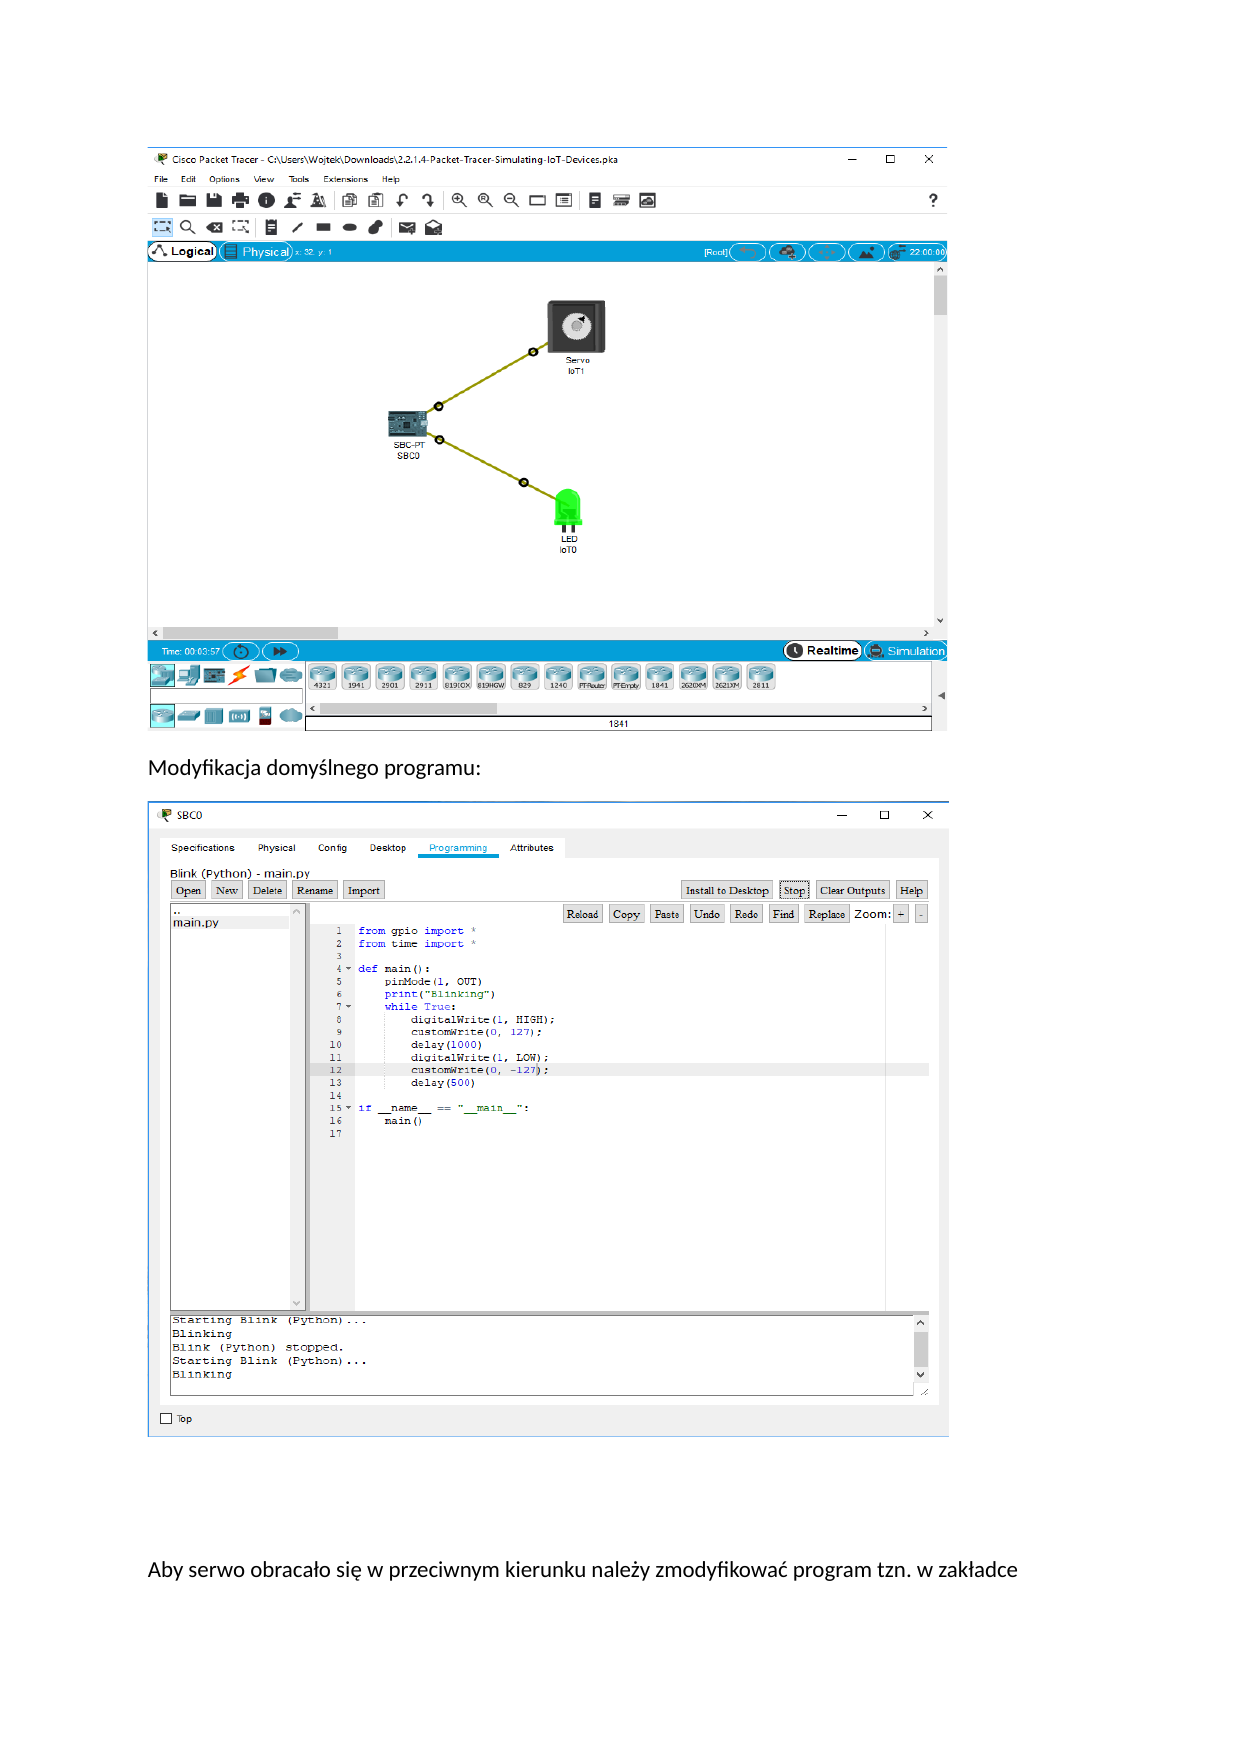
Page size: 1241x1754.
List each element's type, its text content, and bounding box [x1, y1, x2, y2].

picture [780, 246, 795, 258]
picture [861, 252, 872, 258]
picture [147, 801, 949, 1437]
text Aby serwo obracało się w przeciwnym kierunku należy zmodyfikować program tzn. w zakładce [148, 1555, 1093, 1583]
picture [147, 147, 948, 731]
picture [870, 645, 883, 657]
text Modyfikacja domyślnego programu: [148, 753, 1093, 781]
picture [274, 648, 285, 654]
